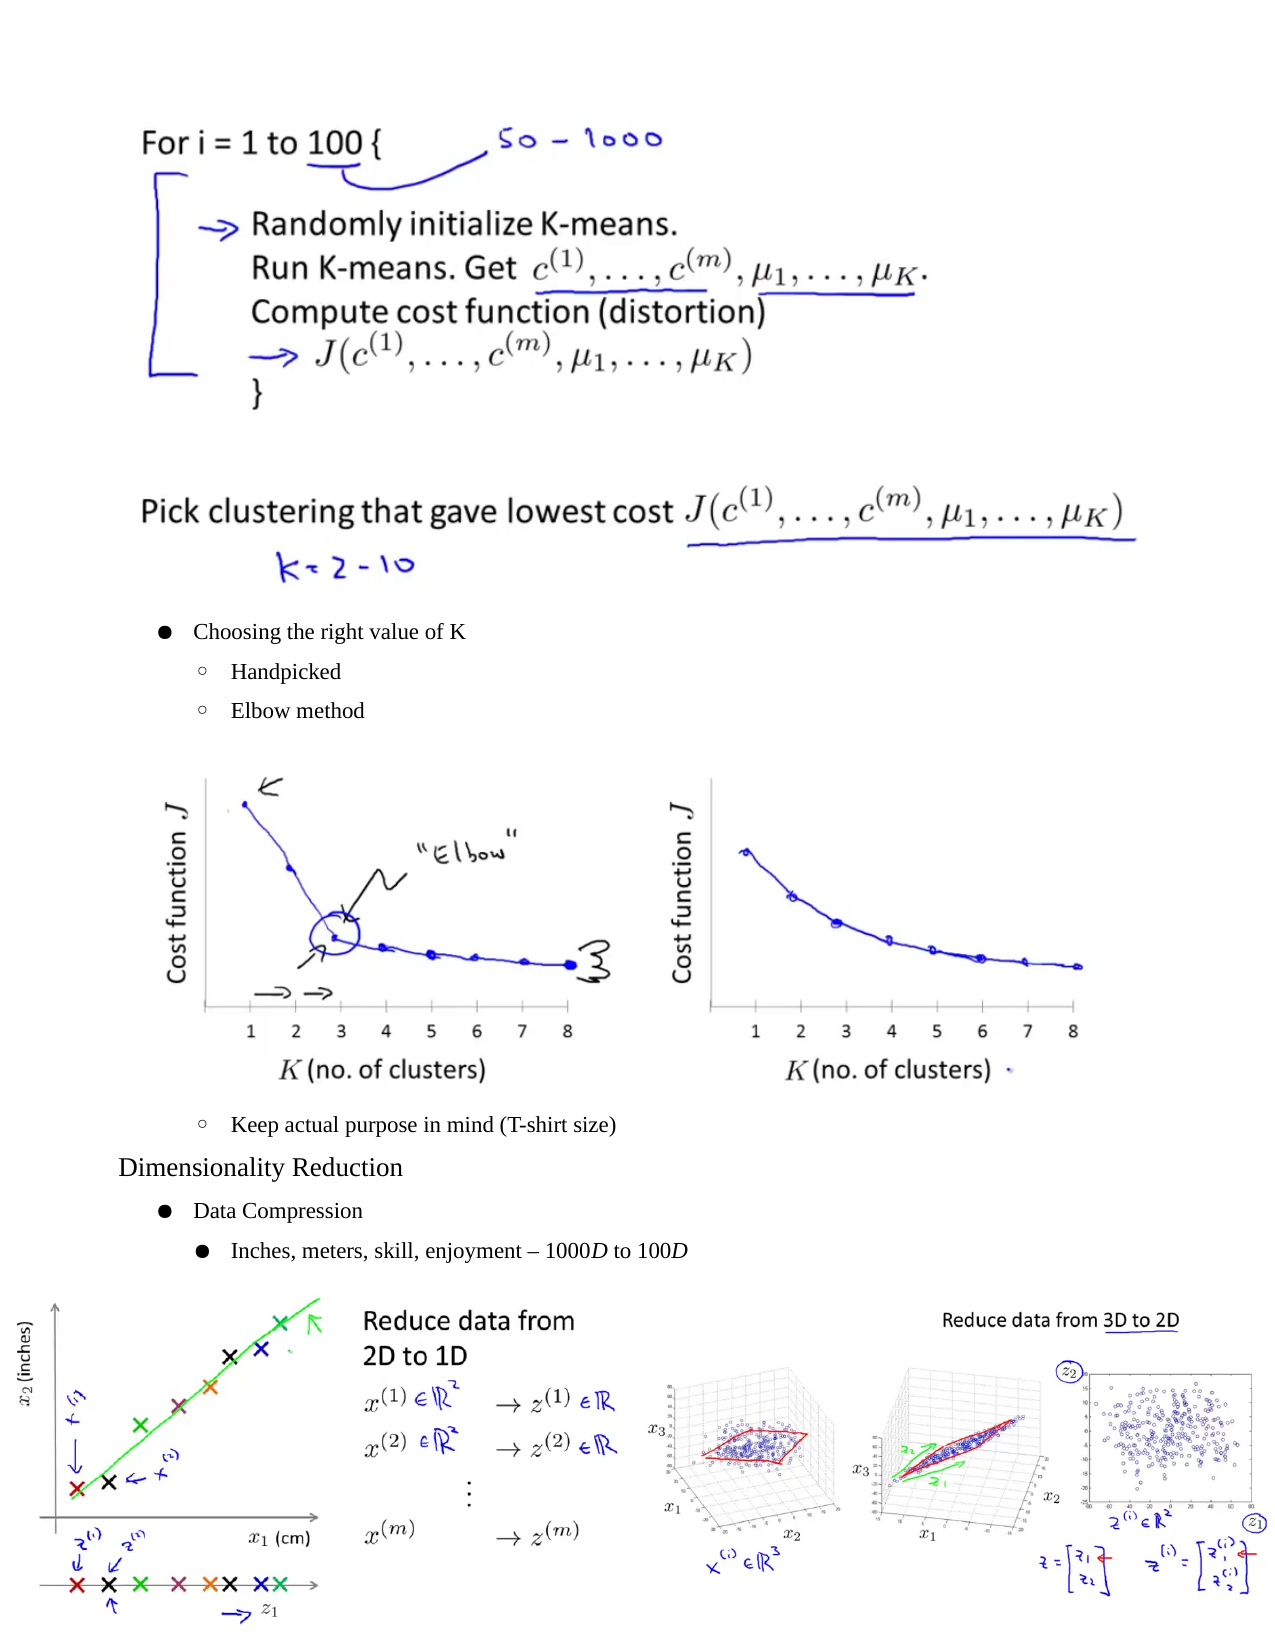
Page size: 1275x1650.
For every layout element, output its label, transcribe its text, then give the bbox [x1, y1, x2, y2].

picture [118, 118, 1157, 606]
list Inches, meters, skill, enjoyment – 1000D to 100D [193, 1237, 1157, 1263]
list Elbow method [193, 697, 1157, 724]
list Keep actual purpose in mind (T-shirt size) [193, 737, 1157, 1138]
picture [155, 736, 1120, 1099]
list Choosing the right value of K [156, 606, 1157, 645]
list Data Compression [156, 1198, 1157, 1224]
picture [639, 1306, 1275, 1601]
text Dimensionality Reduction [118, 1151, 1157, 1182]
list Handpicked [193, 658, 1157, 684]
picture [6, 1284, 624, 1628]
